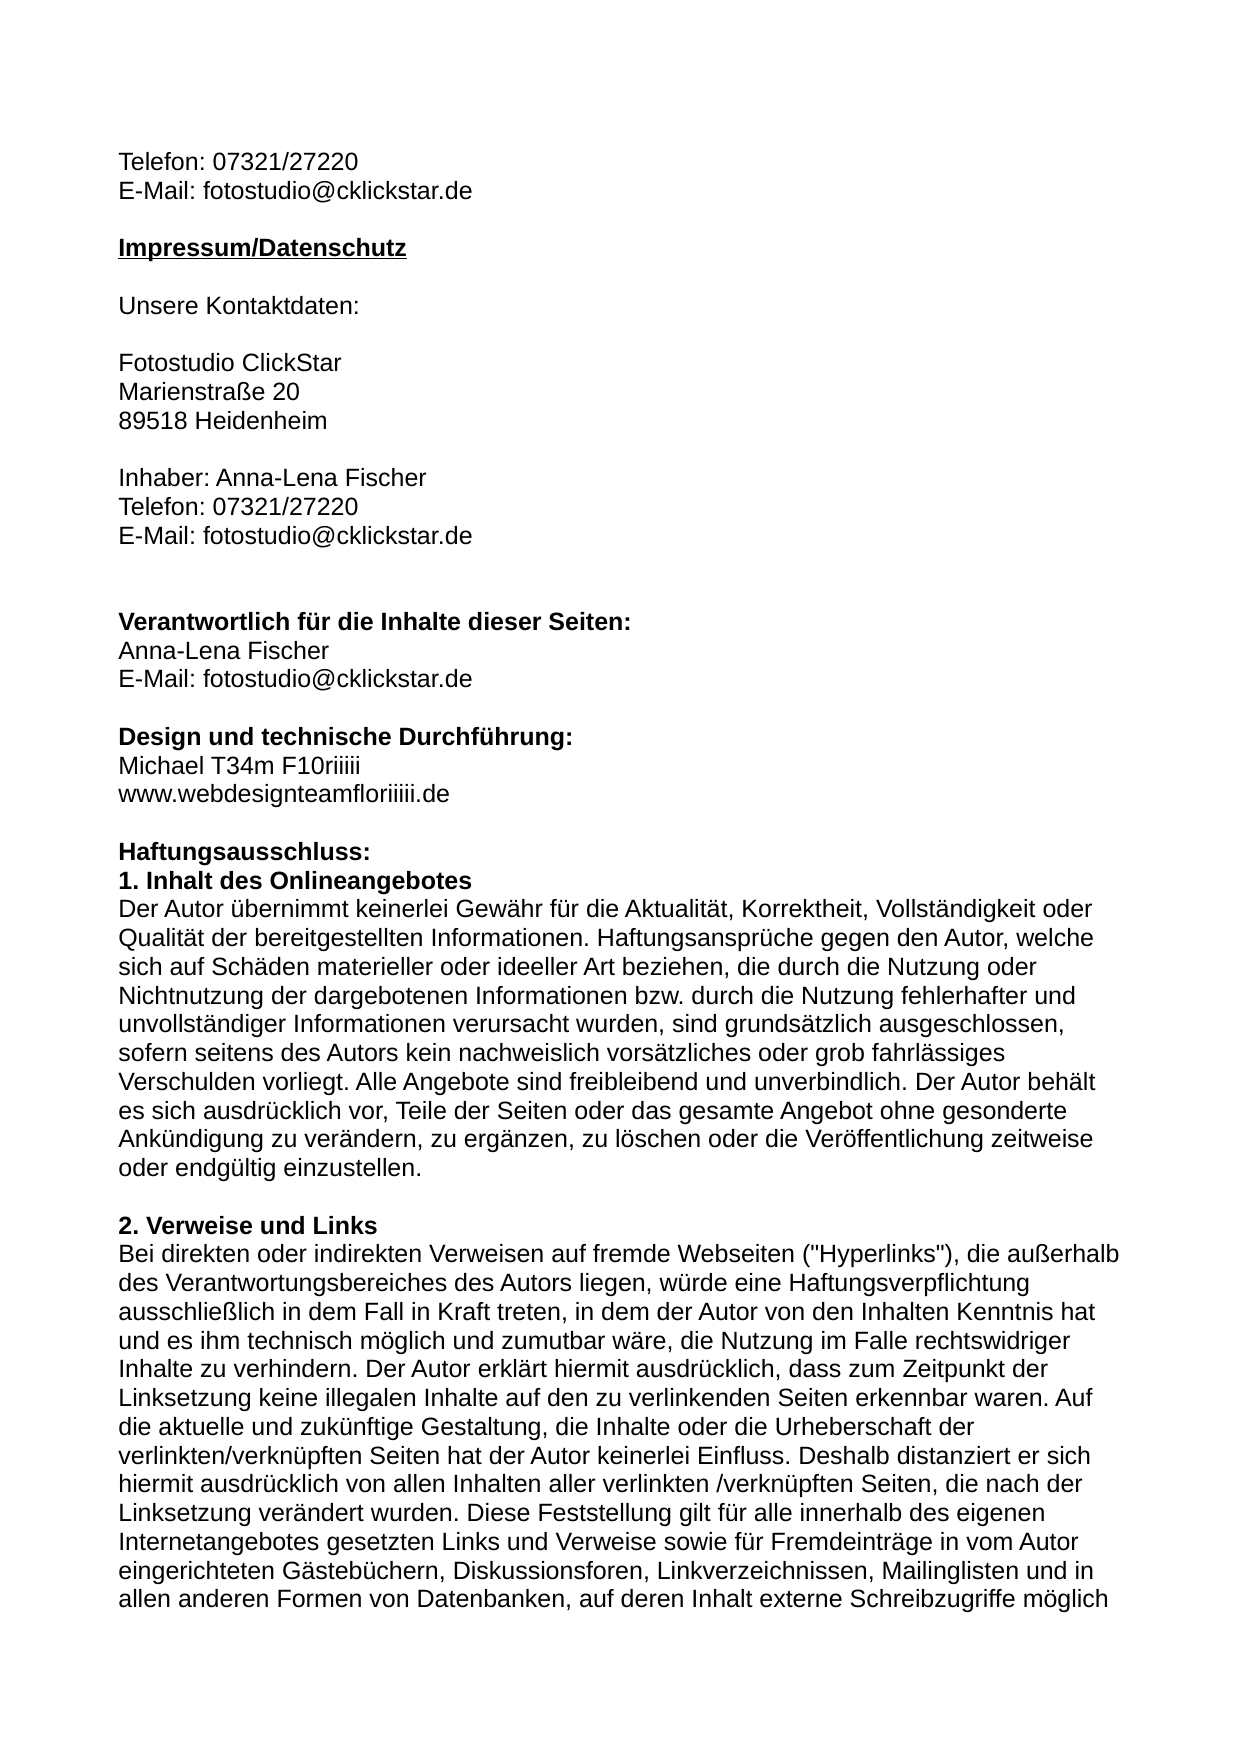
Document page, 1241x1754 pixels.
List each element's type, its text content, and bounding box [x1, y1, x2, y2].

text Impressum/Datenschutz [118, 233, 1122, 262]
text Haftungsausschluss: [118, 837, 1122, 866]
text 2. Verweise und Links Bei direkten oder indirekten Verweisen auf fremde Webseiten ("Hyperlinks"), die außerhalb des Verantwortungsbereiches des Autors liegen, würde eine Haftungsverpflichtung ausschließlich in dem Fall in Kraft treten, in dem der Autor von den Inhalten Kenntnis hat und es ihm technisch möglich und zumutbar wäre, die Nutzung im Falle rechtswidriger Inhalte zu verhindern. Der Autor erklärt hiermit ausdrücklich, dass zum Zeitpunkt der Linksetzung keine illegalen Inhalte auf den zu verlinkenden Seiten erkennbar waren. Auf die aktuelle und zukünftige Gestaltung, die Inhalte oder die Urheberschaft der verlinkten/verknüpften Seiten hat der Autor keinerlei Einfluss. Deshalb distanziert er sich hiermit ausdrücklich von allen Inhalten aller verlinkten /verknüpften Seiten, die nach der Linksetzung verändert wurden. Diese Feststellung gilt für alle innerhalb des eigenen Internetangebotes gesetzten Links und Verweise sowie für Fremdeinträge in vom Autor eingerichteten Gästebüchern, Diskussionsforen, Linkverzeichnissen, Mailinglisten und in allen anderen Formen von Datenbanken, auf deren Inhalt externe Schreibzugriffe möglich [118, 1211, 1122, 1613]
text Telefon: 07321/27220 E-Mail: fotostudio@cklickstar.de [118, 147, 1122, 204]
text Design und technische Durchführung: Michael T34m F10riiiii [118, 722, 1122, 779]
text Verantwortlich für die Inhalte dieser Seiten: Anna-Lena Fischer E-Mail: fotostudio@cklickstar.de [118, 607, 1122, 722]
text Unsere Kontaktdaten: [118, 291, 1122, 319]
text 1. Inhalt des Onlineangebotes Der Autor übernimmt keinerlei Gewähr für die Aktualität, Korrektheit, Vollständigkeit oder Qualität der bereitgestellten Informationen. Haftungsansprüche gegen den Autor, welche sich auf Schäden materieller oder ideeller Art beziehen, die durch die Nutzung oder Nichtnutzung der dargebotenen Informationen bzw. durch die Nutzung fehlerhafter und unvollständiger Informationen verursacht wurden, sind grundsätzlich ausgeschlossen, sofern seitens des Autors kein nachweislich vorsätzliches oder grob fahrlässiges Verschulden vorliegt. Alle Angebote sind freibleibend und unverbindlich. Der Autor behält es sich ausdrücklich vor, Teile der Seiten oder das gesamte Angebot ohne gesonderte Ankündigung zu verändern, zu ergänzen, zu löschen oder die Veröffentlichung zeitweise oder endgültig einzustellen. [118, 866, 1122, 1182]
text Inhaber: Anna-Lena Fischer Telefon: 07321/27220 E-Mail: fotostudio@cklickstar.de [118, 463, 1122, 549]
text Marienstraße 20 [118, 377, 1122, 406]
text 89518 Heidenheim [118, 406, 1122, 463]
text Fotostudio ClickStar [118, 348, 1122, 377]
text www.webdesignteamfloriiiii.de [118, 779, 1122, 837]
